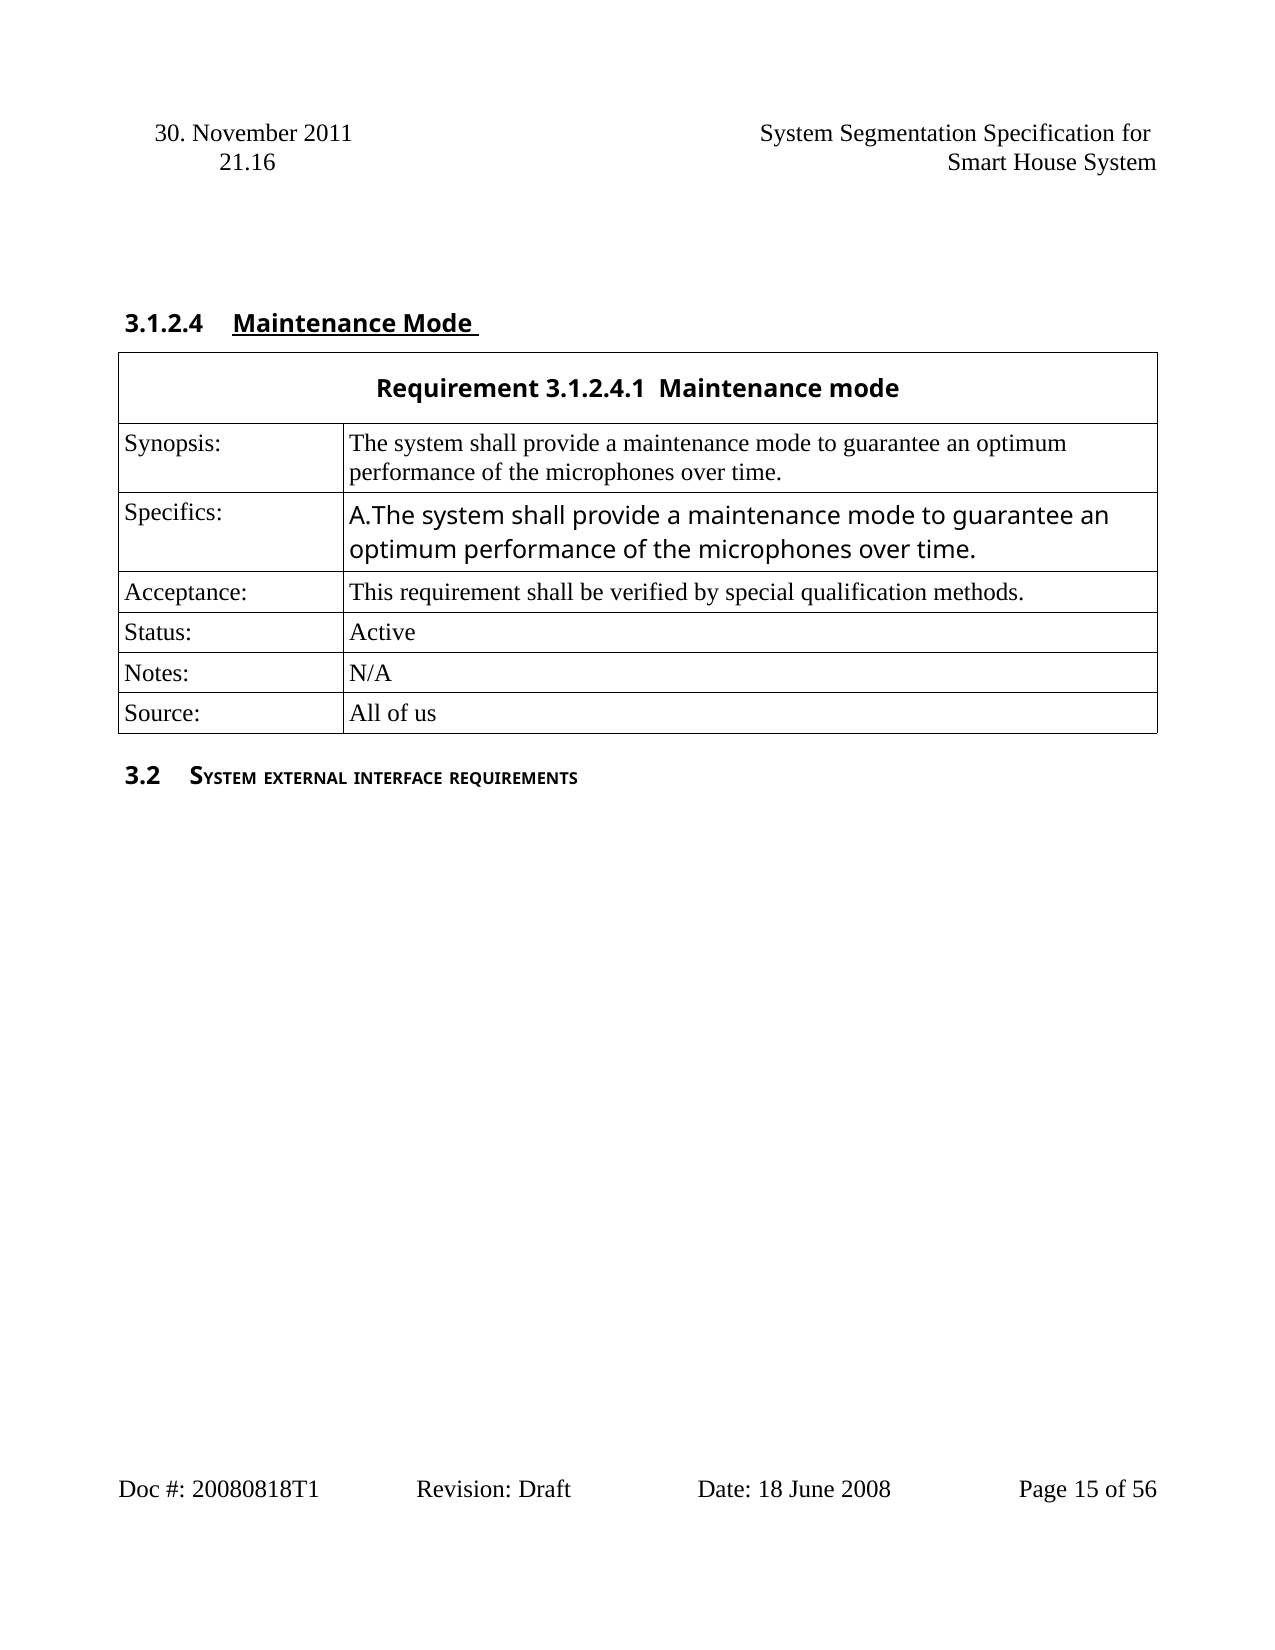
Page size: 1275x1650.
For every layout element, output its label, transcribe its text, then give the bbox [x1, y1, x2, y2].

table_cell Synopsis: [119, 424, 343, 492]
subtitle System external interface requirements [118, 758, 1157, 792]
table_cell This requirement shall be verified by special qualification methods. [344, 572, 1157, 612]
table_cell Status: [119, 613, 343, 652]
table_header Requirement 3.1.2.4.1 Maintenance mode [119, 353, 1157, 423]
table_cell Acceptance: [119, 572, 343, 612]
table_cell The system shall provide a maintenance mode to guarantee an optimum performance of the microphones over time. [344, 493, 1157, 571]
subtitle Maintenance Mode [118, 305, 1157, 339]
table_cell All of us [344, 693, 1157, 733]
table_cell N/A [344, 653, 1157, 692]
table_cell Active [344, 613, 1157, 652]
table_cell Notes: [119, 653, 343, 692]
table_cell Specifics: [119, 493, 343, 571]
table_cell Source: [119, 693, 343, 733]
table_cell The system shall provide a maintenance mode to guarantee an optimum performance of the microphones over time. [344, 424, 1157, 492]
